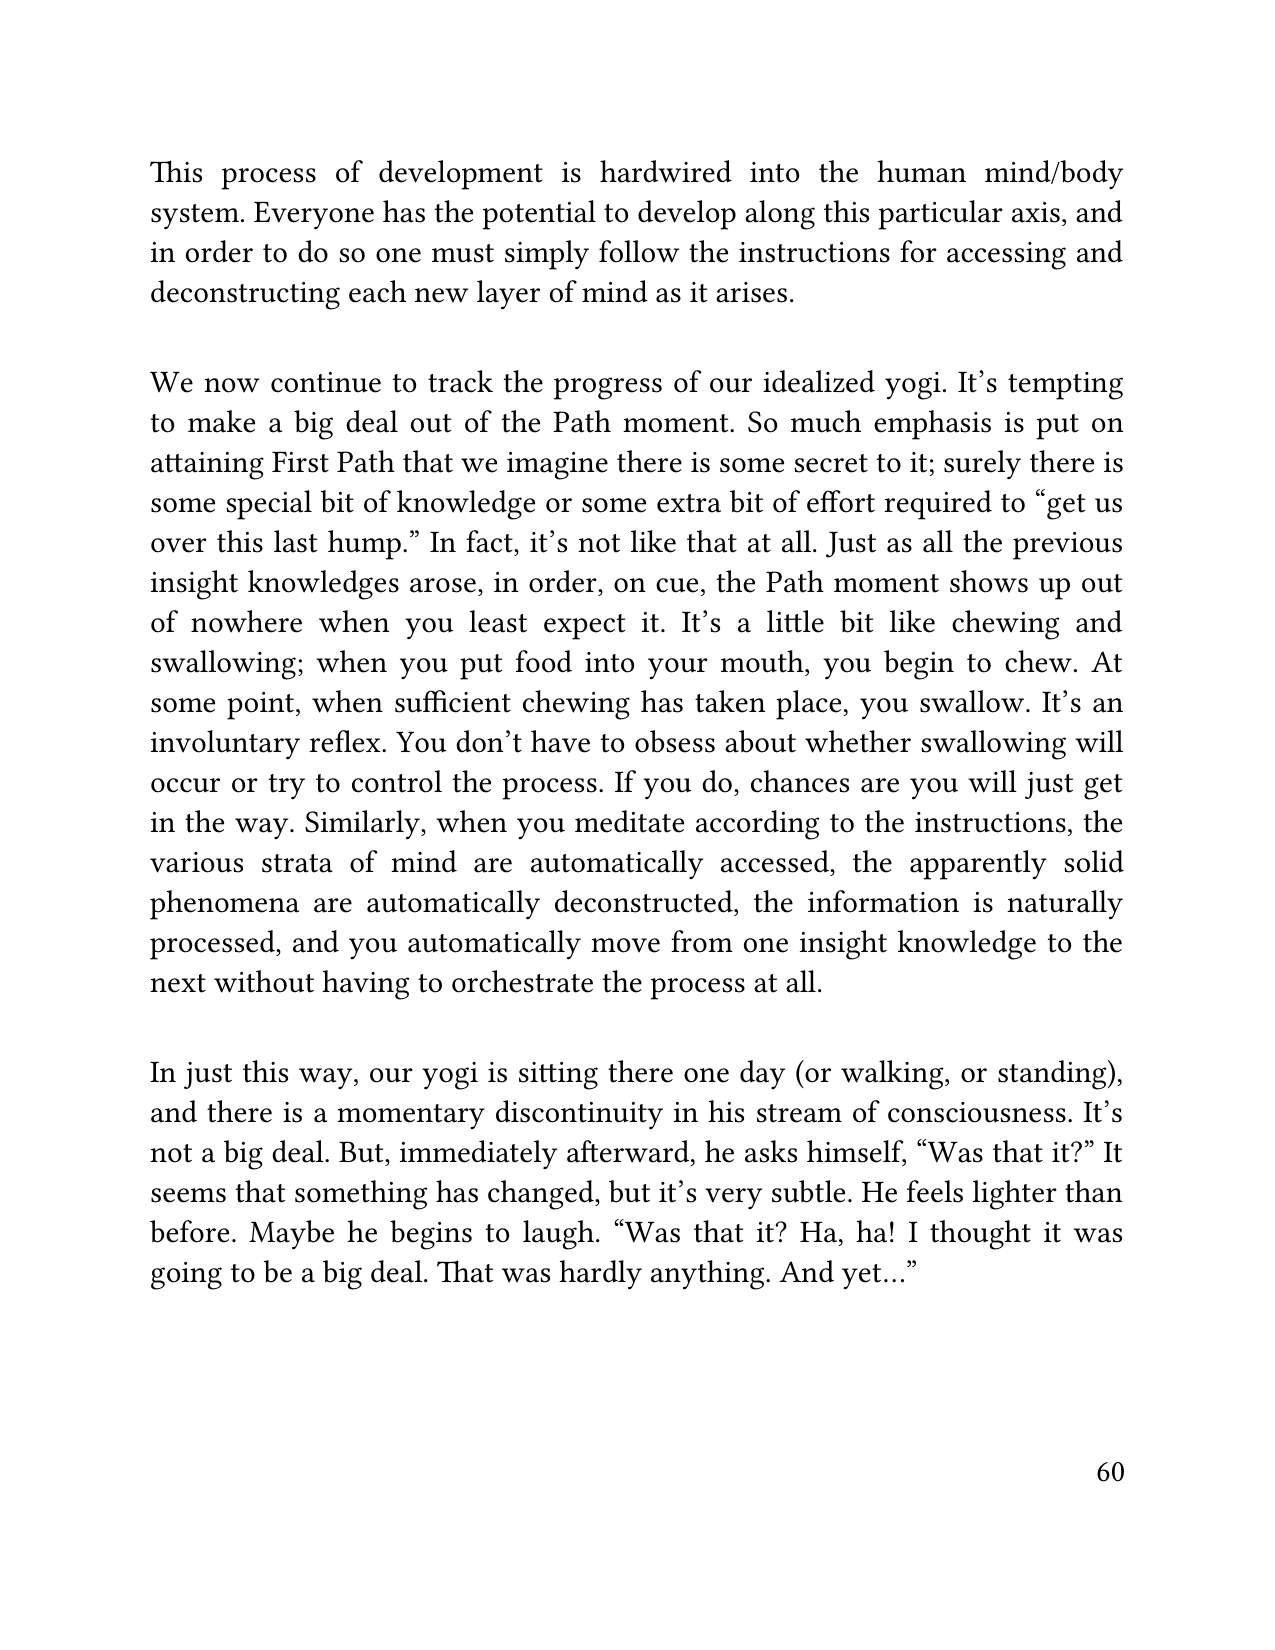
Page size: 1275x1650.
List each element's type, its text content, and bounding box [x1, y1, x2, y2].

text This process of development is hardwired into the human mind/body system. Everyone has the potential to develop along this particular axis, and in order to do so one must simply follow the instructions for accessing and deconstructing each new layer of mind as it arises. [150, 150, 1125, 310]
text We now continue to track the progress of our idealized yogi. It’s tempting to make a big deal out of the Path moment. So much emphasis is put on attaining First Path that we imagine there is some secret to it; surely there is some special bit of knowledge or some extra bit of effort required to “get us over this last hump.” In fact, it’s not like that at all. Just as all the previous insight knowledges arose, in order, on cue, the Path moment shows up out of nowhere when you least expect it. It’s a little bit like chewing and swallowing; when you put food into your mouth, you begin to chew. At some point, when sufficient chewing has taken place, you swallow. It’s an involuntary reflex. You don’t have to obsess about whether swallowing will occur or try to control the process. If you do, chances are you will just get in the way. Similarly, when you meditate according to the instructions, the various strata of mind are automatically accessed, the apparently solid phenomena are automatically deconstructed, the information is naturally processed, and you automatically move from one insight knowledge to the next without having to orchestrate the process at all. [150, 360, 1125, 1000]
text In just this way, our yogi is sitting there one day (or walking, or standing), and there is a momentary discontinuity in his stream of consciousness. It’s not a big deal. But, immediately afterward, he asks himself, “Was that it?” It seems that something has changed, but it’s very subtle. He feels lighter than before. Maybe he begins to laugh. “Was that it? Ha, ha! I thought it was going to be a big deal. That was hardly anything. And yet…” [150, 1050, 1125, 1290]
